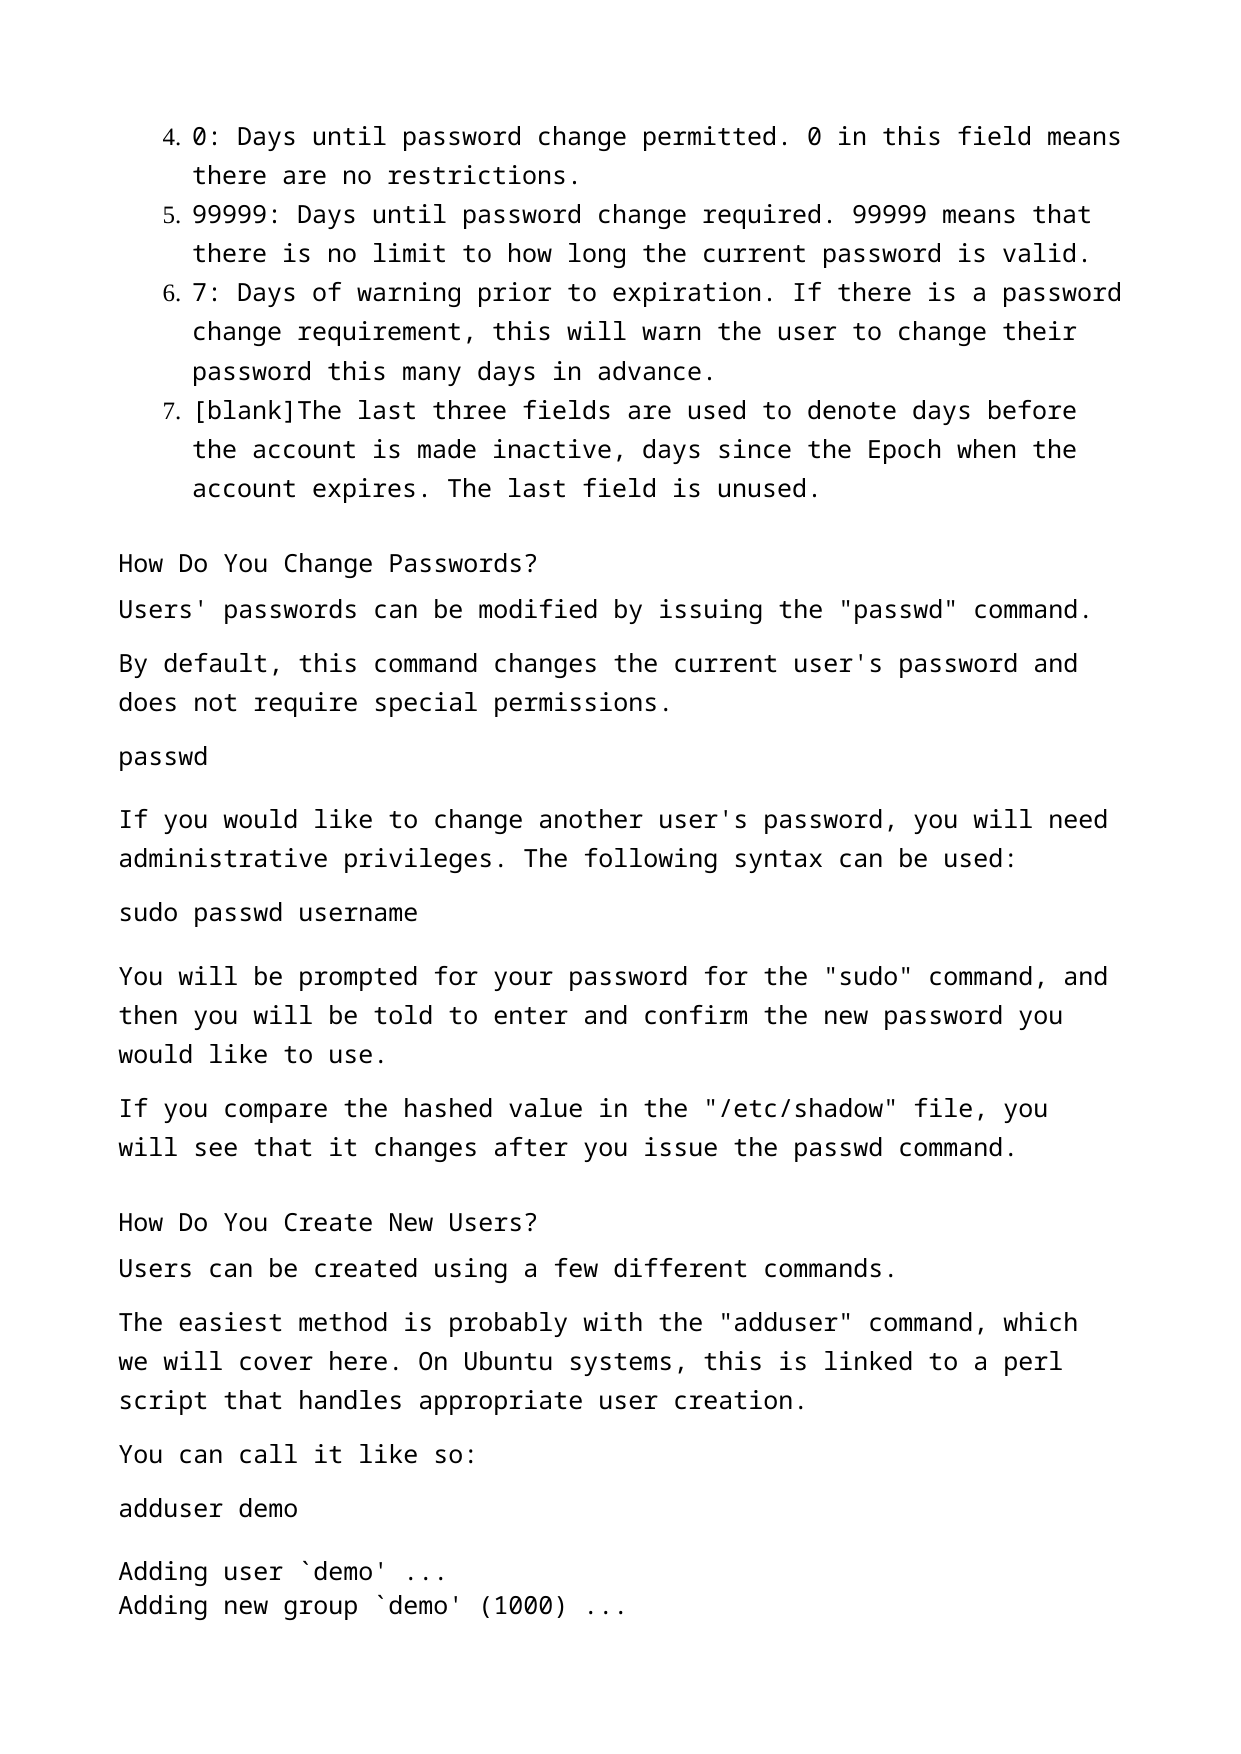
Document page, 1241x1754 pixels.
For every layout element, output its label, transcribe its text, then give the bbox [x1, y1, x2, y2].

text You can call it like so: [118, 1437, 1122, 1471]
list 0: Days until password change permitted. 0 in this field means there are no restrictions. [162, 118, 1122, 191]
text If you compare the hashed value in the "/etc/shadow" file, you will see that it changes after you issue the passwd command. [118, 1091, 1122, 1164]
text By default, this command changes the current user's password and does not require special permissions. [118, 646, 1122, 719]
subtitle How Do You Create New Users? [118, 1204, 1122, 1238]
text Adding new group `demo' (1000) ... [118, 1588, 1122, 1622]
text You will be prompted for your password for the "sudo" command, and then you will be told to enter and confirm the new password you would like to use. [118, 958, 1122, 1071]
text sudo passwd username [118, 895, 1122, 929]
text passwd [118, 738, 1122, 772]
text If you would like to change another user's password, you will need administrative privileges. The following syntax can be used: [118, 802, 1122, 875]
list 7: Days of warning prior to expiration. If there is a password change requirement, this will warn the user to change their password this many days in advance. [162, 275, 1122, 387]
text Users can be created using a few different commands. [118, 1251, 1122, 1285]
list [blank]The last three fields are used to denote days before the account is made inactive, days since the Epoch when the account expires. The last field is unused. [162, 392, 1122, 505]
list 99999: Days until password change required. 99999 means that there is no limit to how long the current password is valid. [162, 196, 1122, 270]
subtitle How Do You Change Passwords? [118, 545, 1122, 579]
text Users' passwords can be modified by issuing the "passwd" command. [118, 592, 1122, 626]
text adduser demo [118, 1490, 1122, 1524]
text Adding user `demo' ... [118, 1554, 1122, 1588]
text The easiest method is probably with the "adduser" command, which we will cover here. On Ubuntu systems, this is linked to a perl script that handles appropriate user creation. [118, 1304, 1122, 1417]
